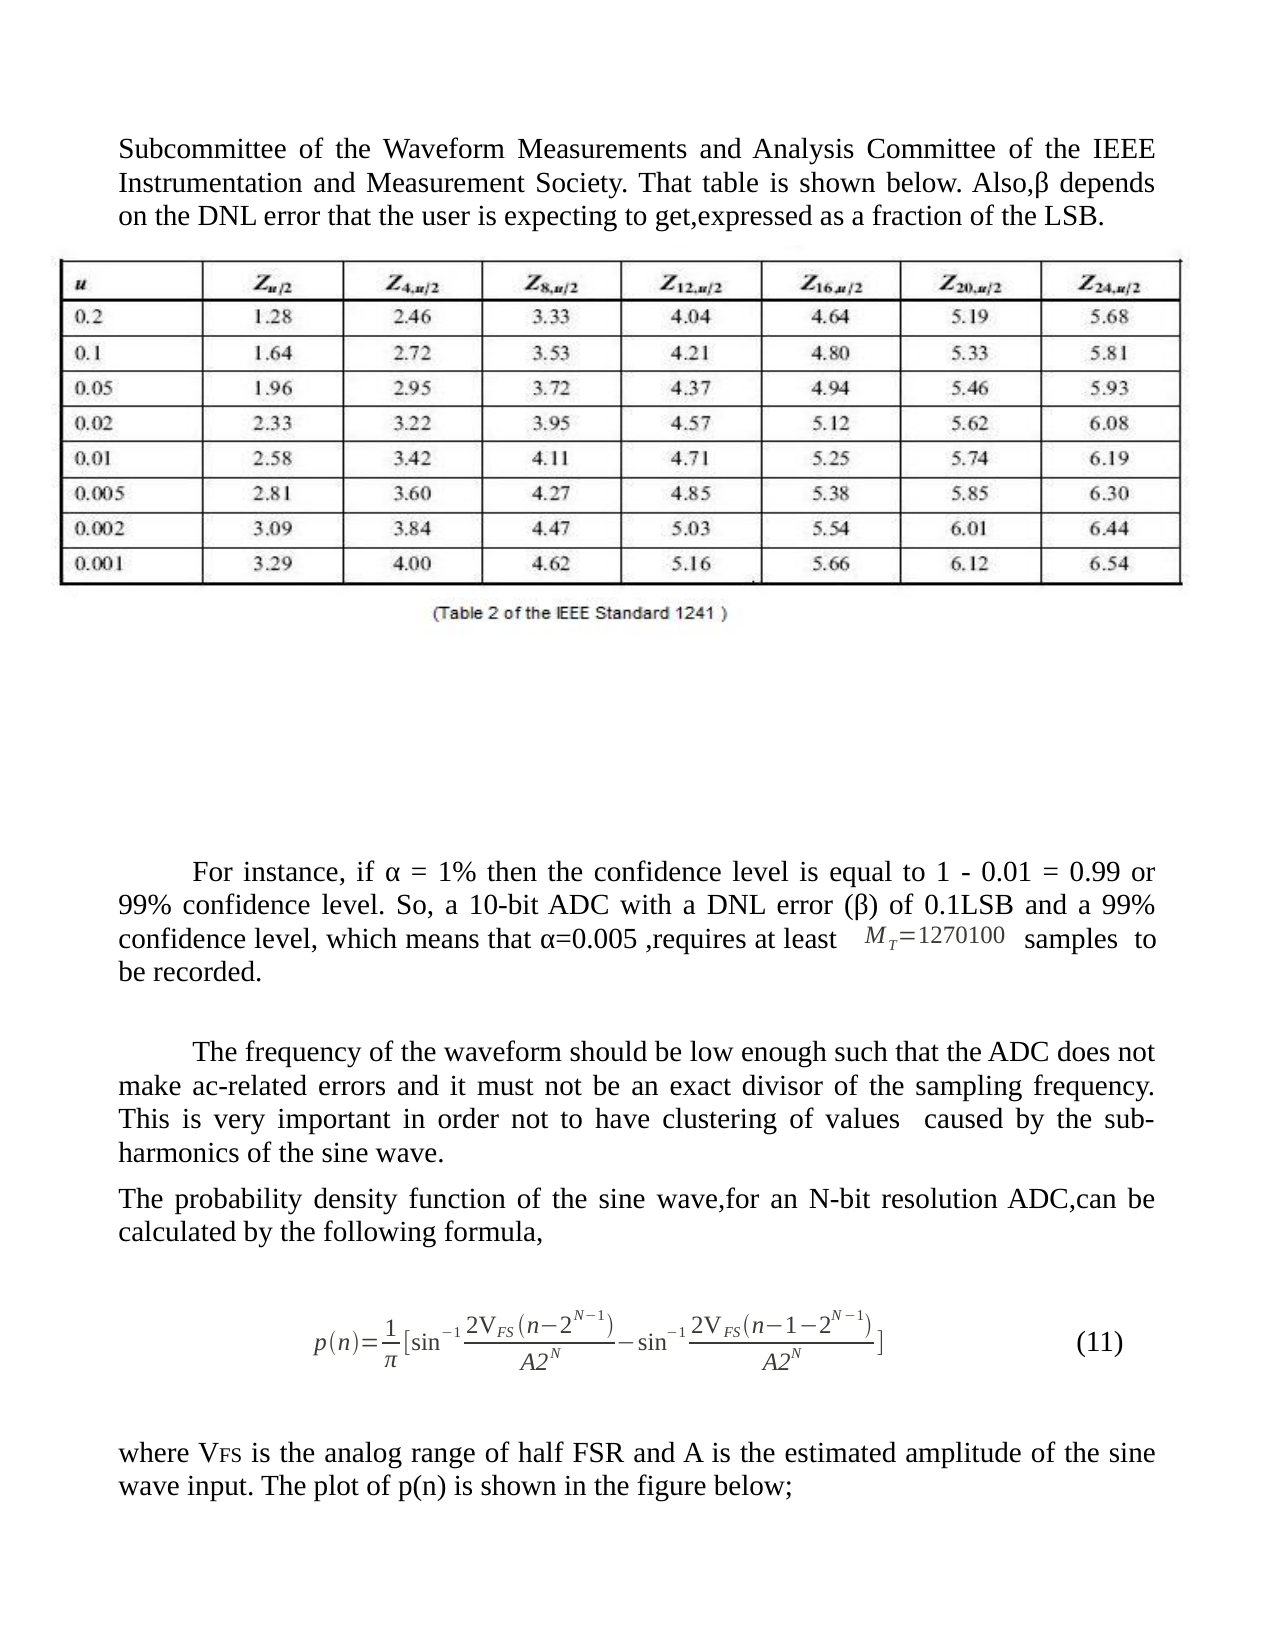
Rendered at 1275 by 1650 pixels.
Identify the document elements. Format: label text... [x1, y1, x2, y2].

text The probability density function of the sine wave,for an N-bit resolution ADC,can be calculated by the following formula, [118, 1181, 1157, 1248]
picture [38, 245, 1205, 854]
text where VFS is the analog range of half FSR and A is the estimated amplitude of the sine wave input. The plot of p(n) is shown in the figure below; [118, 1435, 1157, 1502]
text Subcommittee of the Waveform Measurements and Analysis Committee of the IEEE Instrumentation and Measurement Society. That table is shown below. Also,β depends on the DNL error that the user is expecting to get,expressed as a fraction of the LSB. [118, 131, 1157, 232]
text [118, 232, 1157, 245]
text The frequency of the waveform should be low enough such that the ADC does not make ac-related errors and it must not be an exact divisor of the sampling frequency. This is very important in order not to have clustering of values caused by the sub-harmonics of the sine wave. [118, 1034, 1157, 1168]
text (11) [118, 1306, 1157, 1376]
text For instance, if α = 1% then the confidence level is equal to 1 - 0.01 = 0.99 or 99% confidence level. So, a 10-bit ADC with a DNL error (β) of 0.1LSB and a 99% confidence level, which means that α=0.005 ,requires at least samples to be recorded. [118, 854, 1157, 988]
